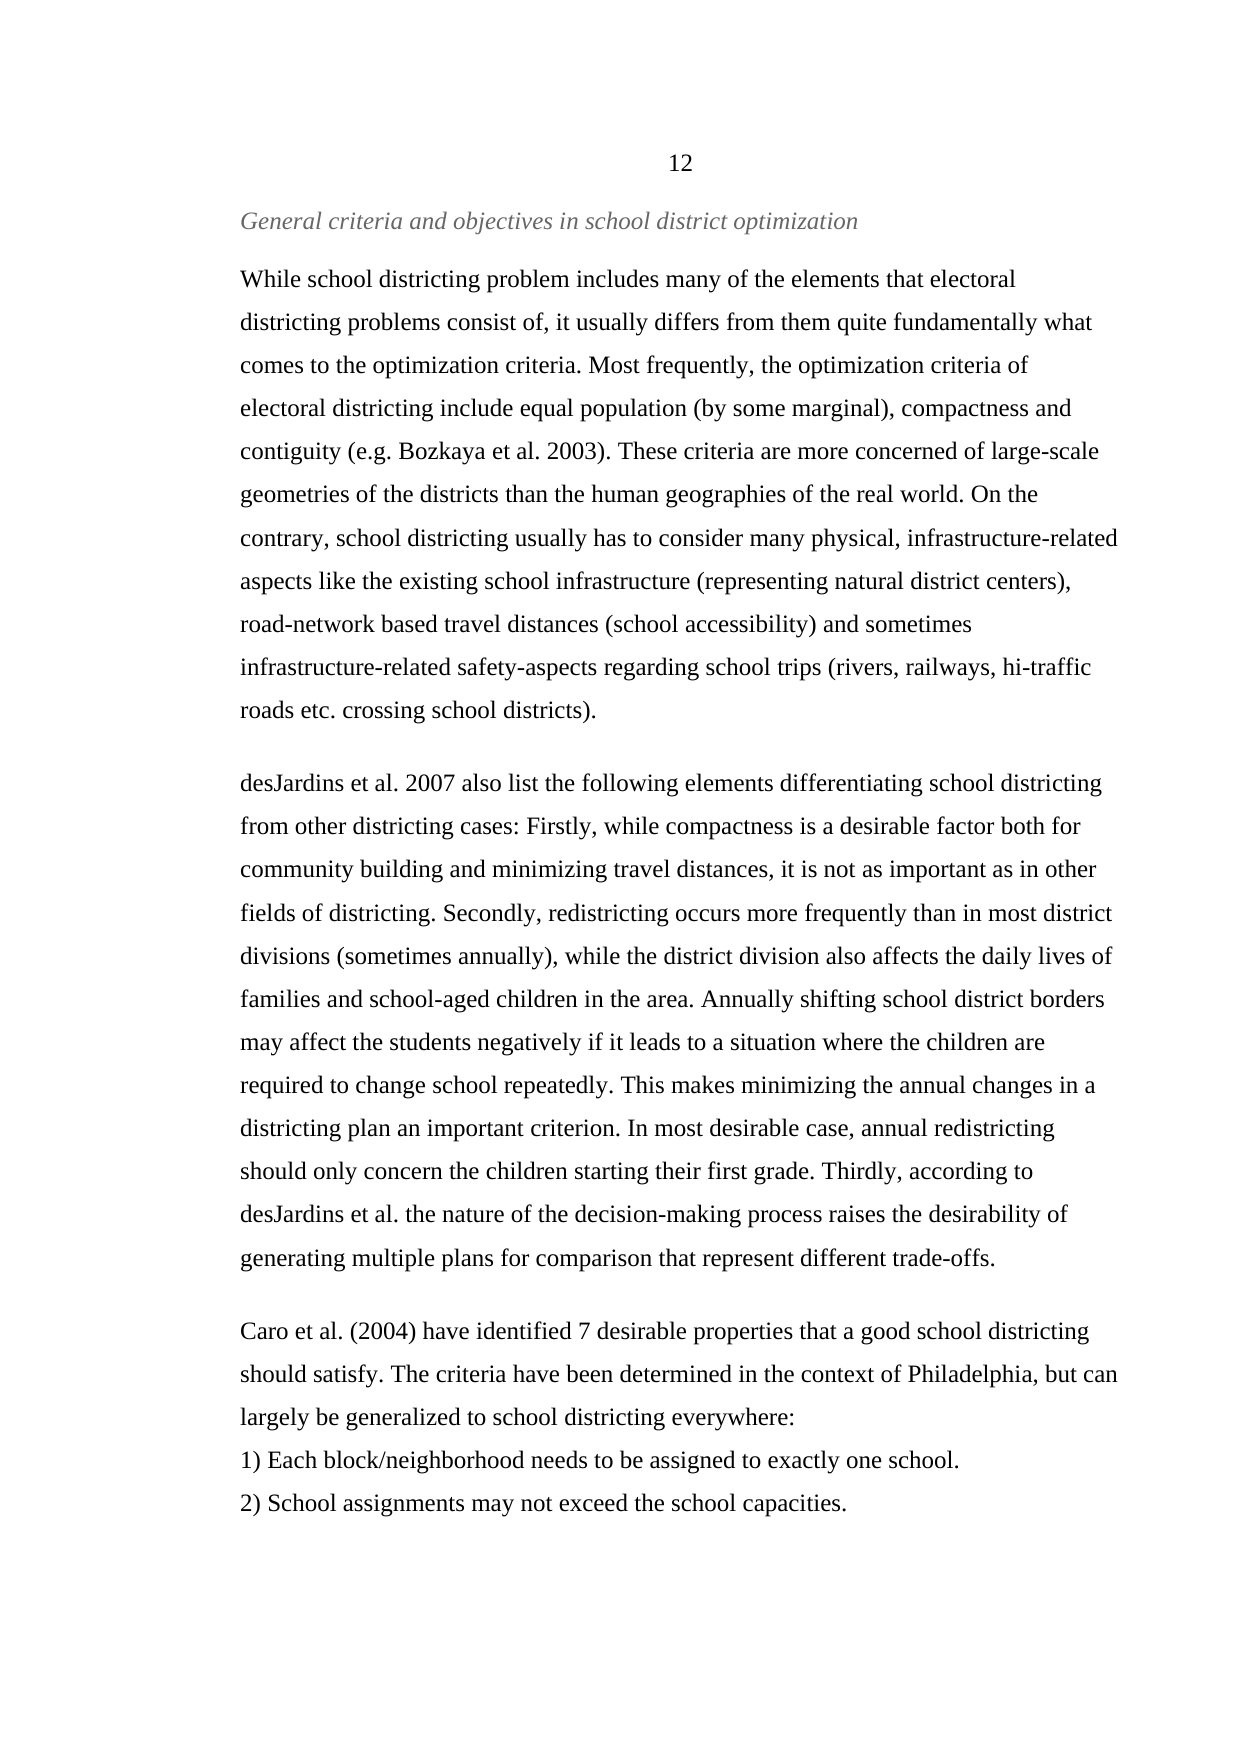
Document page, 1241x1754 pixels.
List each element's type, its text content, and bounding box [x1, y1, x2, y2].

text While school districting problem includes many of the elements that electoral districting problems consist of, it usually differs from them quite fundamentally what comes to the optimization criteria. Most frequently, the optimization criteria of electoral districting include equal population (by some marginal), compactness and contiguity (e.g. Bozkaya et al. 2003). These criteria are more concerned of large-scale geometries of the districts than the human geographies of the real world. On the contrary, school districting usually has to consider many physical, infrastructure-related aspects like the existing school infrastructure (representing natural district centers), road-network based travel distances (school accessibility) and sometimes infrastructure-related safety-aspects regarding school trips (rivers, railways, hi-traffic roads etc. crossing school districts). [240, 264, 1121, 724]
subtitle General criteria and objectives in school district optimization [240, 206, 1121, 234]
text desJardins et al. 2007 also list the following elements differentiating school districting from other districting cases: Firstly, while compactness is a desirable factor both for community building and minimizing travel distances, it is not as important as in other fields of districting. Secondly, redistricting occurs more frequently than in most district divisions (sometimes annually), while the district division also affects the daily lives of families and school-aged children in the area. Annually shifting school district borders may affect the students negatively if it leads to a situation where the children are required to change school repeatedly. This makes minimizing the annual changes in a districting plan an important criterion. In most desirable case, annual redistricting should only concern the children starting their first grade. Thirdly, according to desJardins et al. the nature of the decision-making process raises the desirability of generating multiple plans for comparison that represent different trade-offs. [240, 768, 1121, 1271]
text Caro et al. (2004) have identified 7 desirable properties that a good school districting should satisfy. The criteria have been determined in the context of Philadelphia, but can largely be generalized to school districting everywhere: 1) Each block/neighborhood needs to be assigned to exactly one school. 2) School assignments may not exceed the school capacities. [240, 1316, 1121, 1517]
